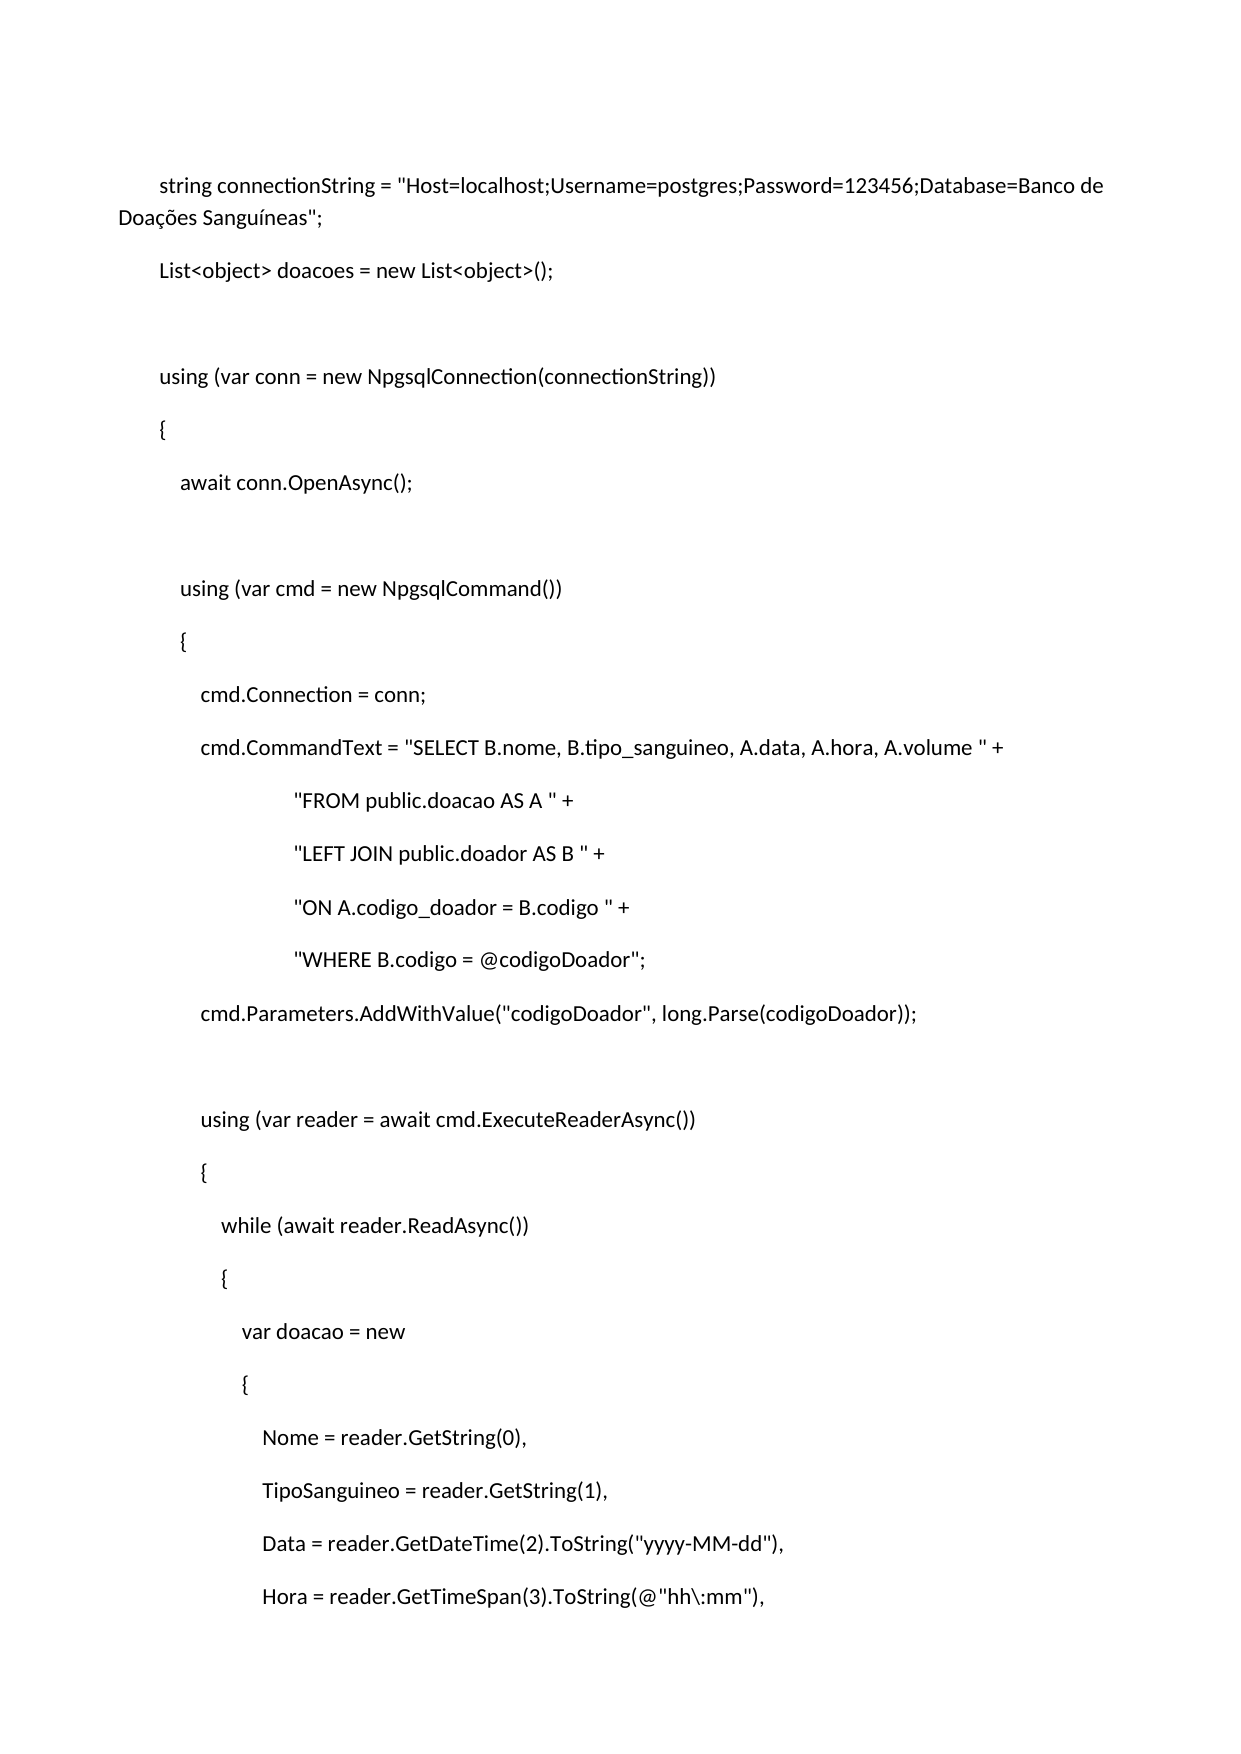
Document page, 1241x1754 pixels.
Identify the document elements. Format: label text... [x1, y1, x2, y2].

text Nome = reader.GetString(0), [118, 1423, 1122, 1451]
text cmd.Parameters.AddWithValue("codigoDoador", long.Parse(codigoDoador)); [118, 999, 1122, 1027]
text List<object> doacoes = new List<object>(); [118, 256, 1122, 284]
text "ON A.codigo_doador = B.codigo " + [118, 893, 1122, 921]
text while (await reader.ReadAsync()) [118, 1211, 1122, 1239]
text string connectionString = "Host=localhost;Username=postgres;Password=123456;Database=Banco de Doações Sanguíneas"; [118, 171, 1122, 231]
text Data = reader.GetDateTime(2).ToString("yyyy-MM-dd"), [118, 1529, 1122, 1557]
text { [118, 627, 1122, 656]
text cmd.Connection = conn; [118, 681, 1122, 708]
text { [118, 1264, 1122, 1292]
text "LEFT JOIN public.doador AS B " + [118, 839, 1122, 868]
text Hora = reader.GetTimeSpan(3).ToString(@"hh\:mm"), [118, 1582, 1122, 1610]
text await conn.OpenAsync(); [118, 468, 1122, 496]
text TipoSanguineo = reader.GetString(1), [118, 1476, 1122, 1504]
text using (var reader = await cmd.ExecuteReaderAsync()) [118, 1105, 1122, 1133]
text { [118, 1370, 1122, 1398]
text using (var cmd = new NpgsqlCommand()) [118, 574, 1122, 602]
text var doacao = new [118, 1317, 1122, 1345]
text using (var conn = new NpgsqlConnection(connectionString)) [118, 362, 1122, 390]
text cmd.CommandText = "SELECT B.nome, B.tipo_sanguineo, A.data, A.hora, A.volume " + [118, 733, 1122, 762]
text { [118, 1158, 1122, 1186]
text "FROM public.doacao AS A " + [118, 787, 1122, 814]
text "WHERE B.codigo = @codigoDoador"; [118, 946, 1122, 974]
text { [118, 415, 1122, 443]
